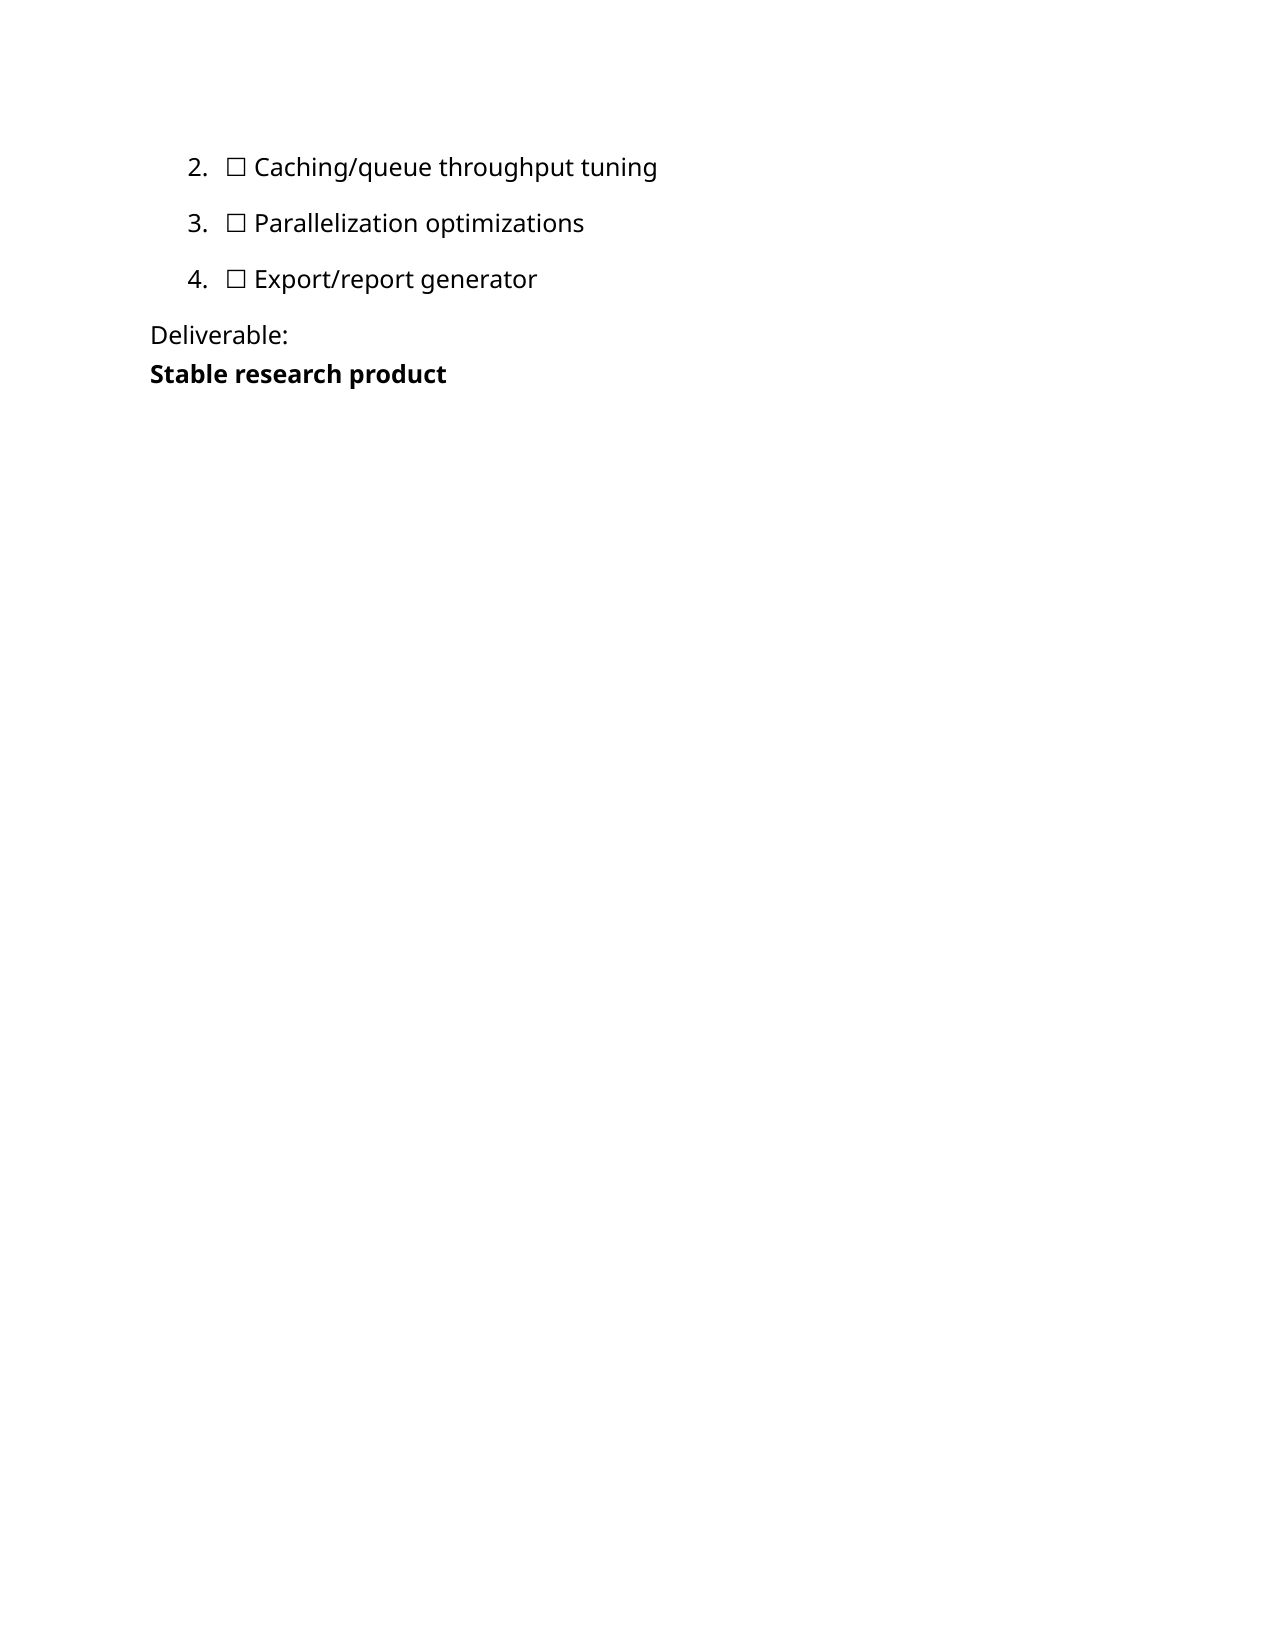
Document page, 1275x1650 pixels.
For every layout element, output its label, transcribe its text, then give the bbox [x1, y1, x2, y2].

list ☐ Caching/queue throughput tuning [187, 150, 1125, 184]
list ☐ Parallelization optimizations [187, 206, 1125, 240]
list ☐ Export/report generator [187, 262, 1125, 296]
text Deliverable: Stable research product [150, 317, 1125, 391]
